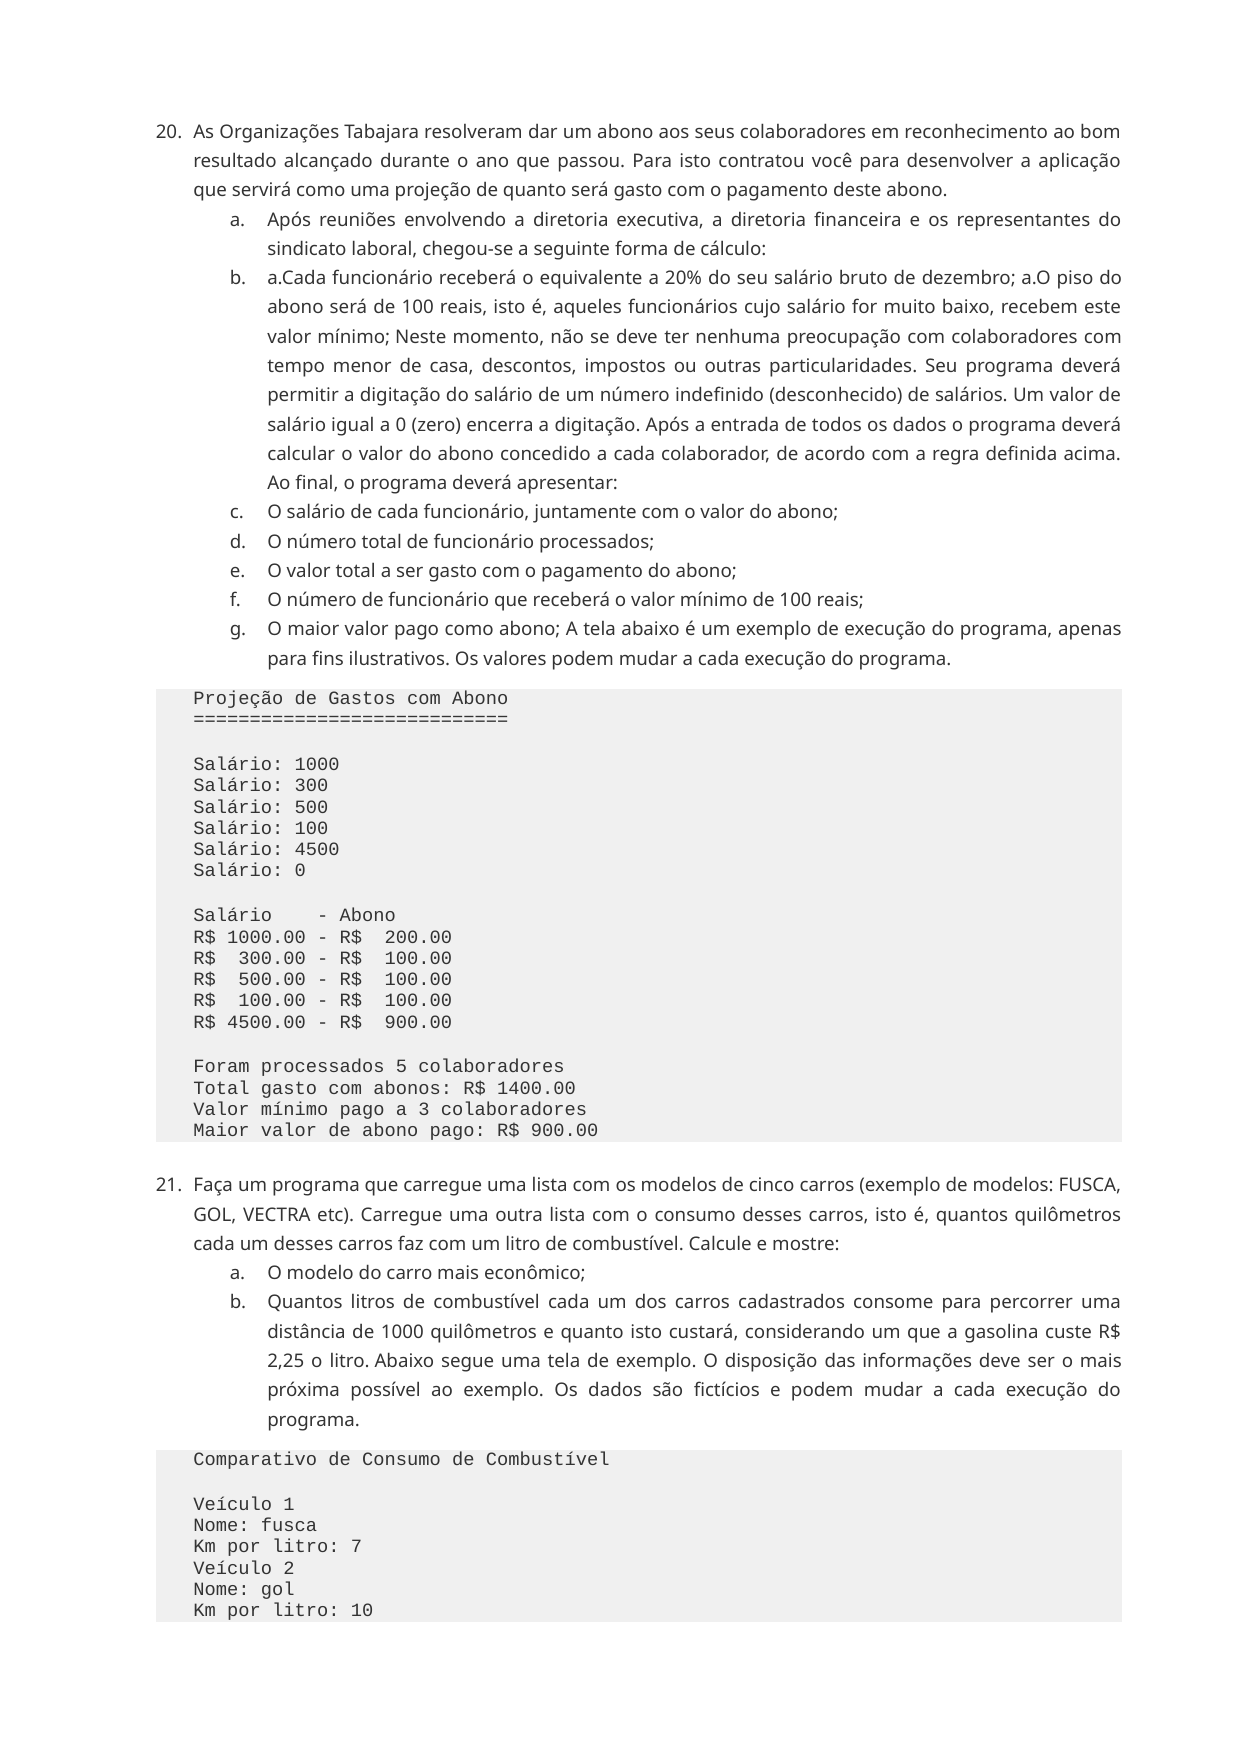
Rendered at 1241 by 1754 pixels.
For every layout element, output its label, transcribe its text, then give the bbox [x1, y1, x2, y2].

list ============================ [156, 710, 1122, 731]
list Faça um programa que carregue uma lista com os modelos de cinco carros (exemplo de modelos: FUSCA, GOL, VECTRA etc). Carregue uma outra lista com o consumo desses carros, isto é, quantos quilômetros cada um desses carros faz com um litro de combustível. Calcule e mostre: [156, 1172, 1122, 1256]
list R$ 1000.00 - R$ 200.00 [156, 927, 1122, 949]
list Veículo 2 [156, 1558, 1122, 1580]
list R$ 4500.00 - R$ 900.00 [156, 1012, 1122, 1034]
list O salário de cada funcionário, juntamente com o valor do abono; [229, 499, 1122, 524]
list R$ 300.00 - R$ 100.00 [156, 949, 1122, 970]
list O modelo do carro mais econômico; [229, 1259, 1122, 1285]
list Salário: 100 [156, 819, 1122, 840]
list R$ 100.00 - R$ 100.00 [156, 991, 1122, 1012]
list Nome: fusca [156, 1516, 1122, 1537]
list Projeção de Gastos com Abono [156, 689, 1122, 710]
list Total gasto com abonos: R$ 1400.00 [156, 1078, 1122, 1100]
list O número de funcionário que receberá o valor mínimo de 100 reais; [229, 586, 1122, 612]
list Salário: 0 [156, 861, 1122, 882]
list O número total de funcionário processados; [229, 528, 1122, 553]
list Veículo 1 [156, 1495, 1122, 1516]
list Nome: gol [156, 1580, 1122, 1601]
list Quantos litros de combustível cada um dos carros cadastrados consome para percorrer uma distância de 1000 quilômetros e quanto isto custará, considerando um que a gasolina custe R$ 2,25 o litro. Abaixo segue uma tela de exemplo. O disposição das informações deve ser o mais próxima possível ao exemplo. Os dados são fictícios e podem mudar a cada execução do programa. [229, 1289, 1122, 1431]
list O maior valor pago como abono; A tela abaixo é um exemplo de execução do programa, apenas para fins ilustrativos. Os valores podem mudar a cada execução do programa. [229, 616, 1122, 671]
list Salário: 300 [156, 776, 1122, 797]
list Foram processados 5 colaboradores [156, 1057, 1122, 1078]
list Km por litro: 10 [156, 1601, 1122, 1622]
list Maior valor de abono pago: R$ 900.00 [156, 1121, 1122, 1142]
list Salário: 4500 [156, 840, 1122, 861]
list a.Cada funcionário receberá o equivalente a 20% do seu salário bruto de dezembro; a.O piso do abono será de 100 reais, isto é, aqueles funcionários cujo salário for muito baixo, recebem este valor mínimo; Neste momento, não se deve ter nenhuma preocupação com colaboradores com tempo menor de casa, descontos, impostos ou outras particularidades. Seu programa deverá permitir a digitação do salário de um número indefinido (desconhecido) de salários. Um valor de salário igual a 0 (zero) encerra a digitação. Após a entrada de todos os dados o programa deverá calcular o valor do abono concedido a cada colaborador, de acordo com a regra definida acima. Ao final, o programa deverá apresentar: [229, 264, 1122, 495]
list Salário: 500 [156, 797, 1122, 819]
list Valor mínimo pago a 3 colaboradores [156, 1100, 1122, 1121]
list R$ 500.00 - R$ 100.00 [156, 970, 1122, 991]
list O valor total a ser gasto com o pagamento do abono; [229, 557, 1122, 583]
list Comparativo de Consumo de Combustível [156, 1450, 1122, 1471]
list Salário - Abono [156, 906, 1122, 927]
list As Organizações Tabajara resolveram dar um abono aos seus colaboradores em reconhecimento ao bom resultado alcançado durante o ano que passou. Para isto contratou você para desenvolver a aplicação que servirá como uma projeção de quanto será gasto com o pagamento deste abono. [156, 118, 1122, 202]
list Km por litro: 7 [156, 1537, 1122, 1558]
list Após reuniões envolvendo a diretoria executiva, a diretoria financeira e os representantes do sindicato laboral, chegou-se a seguinte forma de cálculo: [229, 206, 1122, 261]
list Salário: 1000 [156, 755, 1122, 776]
